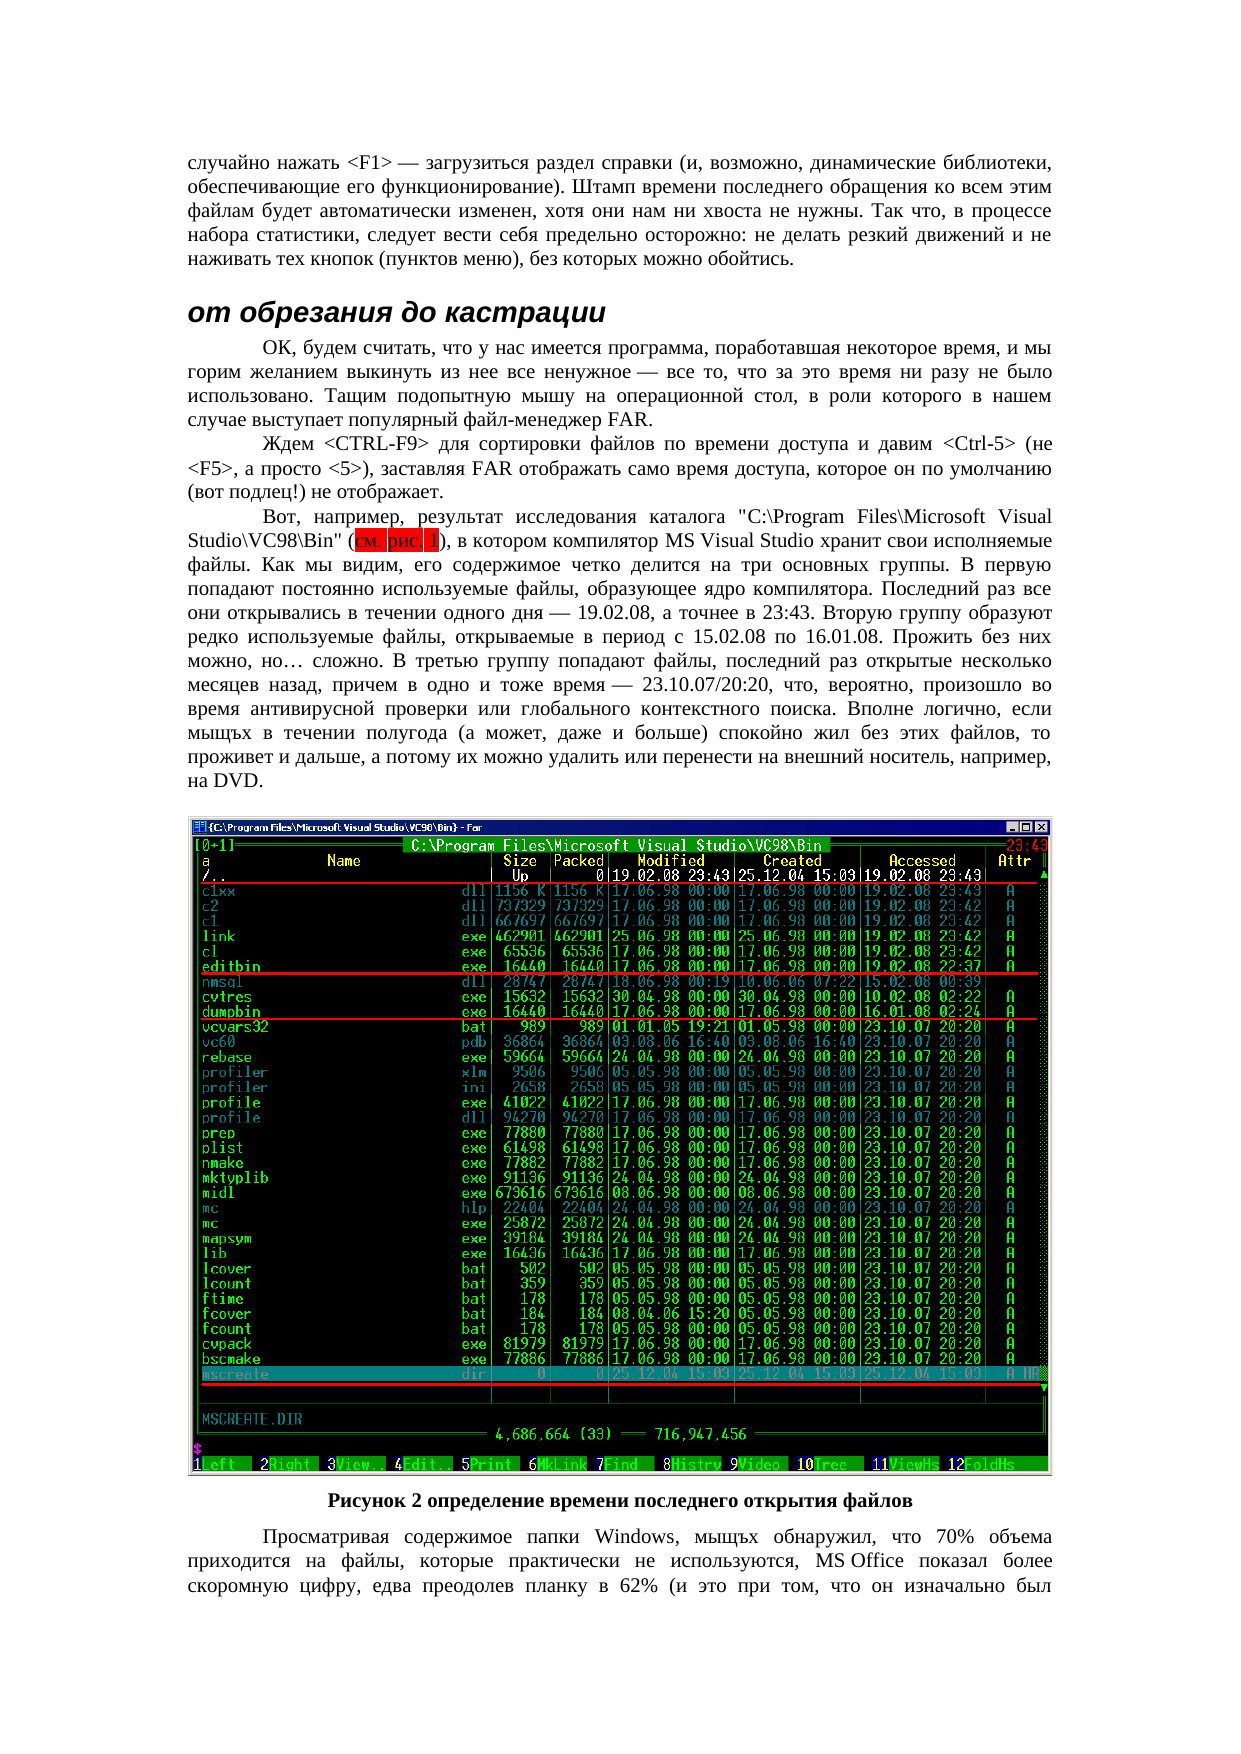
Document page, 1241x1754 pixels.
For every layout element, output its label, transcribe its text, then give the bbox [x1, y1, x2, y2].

text Просматривая содержимое папки Windows, мыщъх обнаружил, что 70% объема приходится на файлы, которые практически не используются, MS Office показал более скоромную цифру, едва преодолев планку в 62% (и это при том, что он изначально был [187, 1524, 1053, 1597]
text Вот, например, результат исследования каталога "C:\Program Files\Microsoft Visual Studio\VC98\Bin" (см. рис. 1), в котором компилятор MS Visual Studio хранит свои исполняемые файлы. Как мы видим, его содержимое четко делится на три основных группы. В первую попадают постоянно используемые файлы, образующее ядро компилятора. Последний раз все они открывались в течении одного дня — 19.02.08, а точнее в 23:43. Вторую группу образуют редко используемые файлы, открываемые в период с 15.02.08 по 16.01.08. Прожить без них можно, но… сложно. В третью группу попадают файлы, последний раз открытые несколько месяцев назад, причем в одно и тоже время — 23.10.07/20:20, что, вероятно, произошло во время антивирусной проверки или глобального контекстного поиска. Вполне логично, если мыщъх в течении полугода (а может, даже и больше) спокойно жил без этих файлов, то проживет и дальше, а потому их можно удалить или перенести на внешний носитель, например, на DVD. [187, 503, 1053, 792]
text Ждем <CTRL-F9> для сортировки файлов по времени доступа и давим <Ctrl-5> (не <F5>, а просто <5>), заставляя FAR отображать само время доступа, которое он по умолчанию (вот подлец!) не отображает. [187, 431, 1053, 503]
text случайно нажать <F1> — загрузиться раздел справки (и, возможно, динамические библиотеки, обеспечивающие его функционирование). Штамп времени последнего обращения ко всем этим файлам будет автоматически изменен, хотя они нам ни хвоста не нужны. Так что, в процессе набора статистики, следует вести себя предельно осторожно: не делать резкий движений и не наживать тех кнопок (пунктов меню), без которых можно обойтись. [187, 150, 1053, 270]
picture [188, 816, 1053, 1476]
text ОК, будем считать, что у нас имеется программа, поработавшая некоторое время, и мы горим желанием выкинуть из нее все ненужное — все то, что за это время ни разу не было использовано. Тащим подопытную мышу на операционной стол, в роли которого в нашем случае выступает популярный файл-менеджер FAR. [187, 335, 1053, 431]
subtitle от обрезания до кастрации [187, 295, 1053, 329]
text Рисунок 2 определение времени последнего открытия файлов [187, 1488, 1053, 1512]
